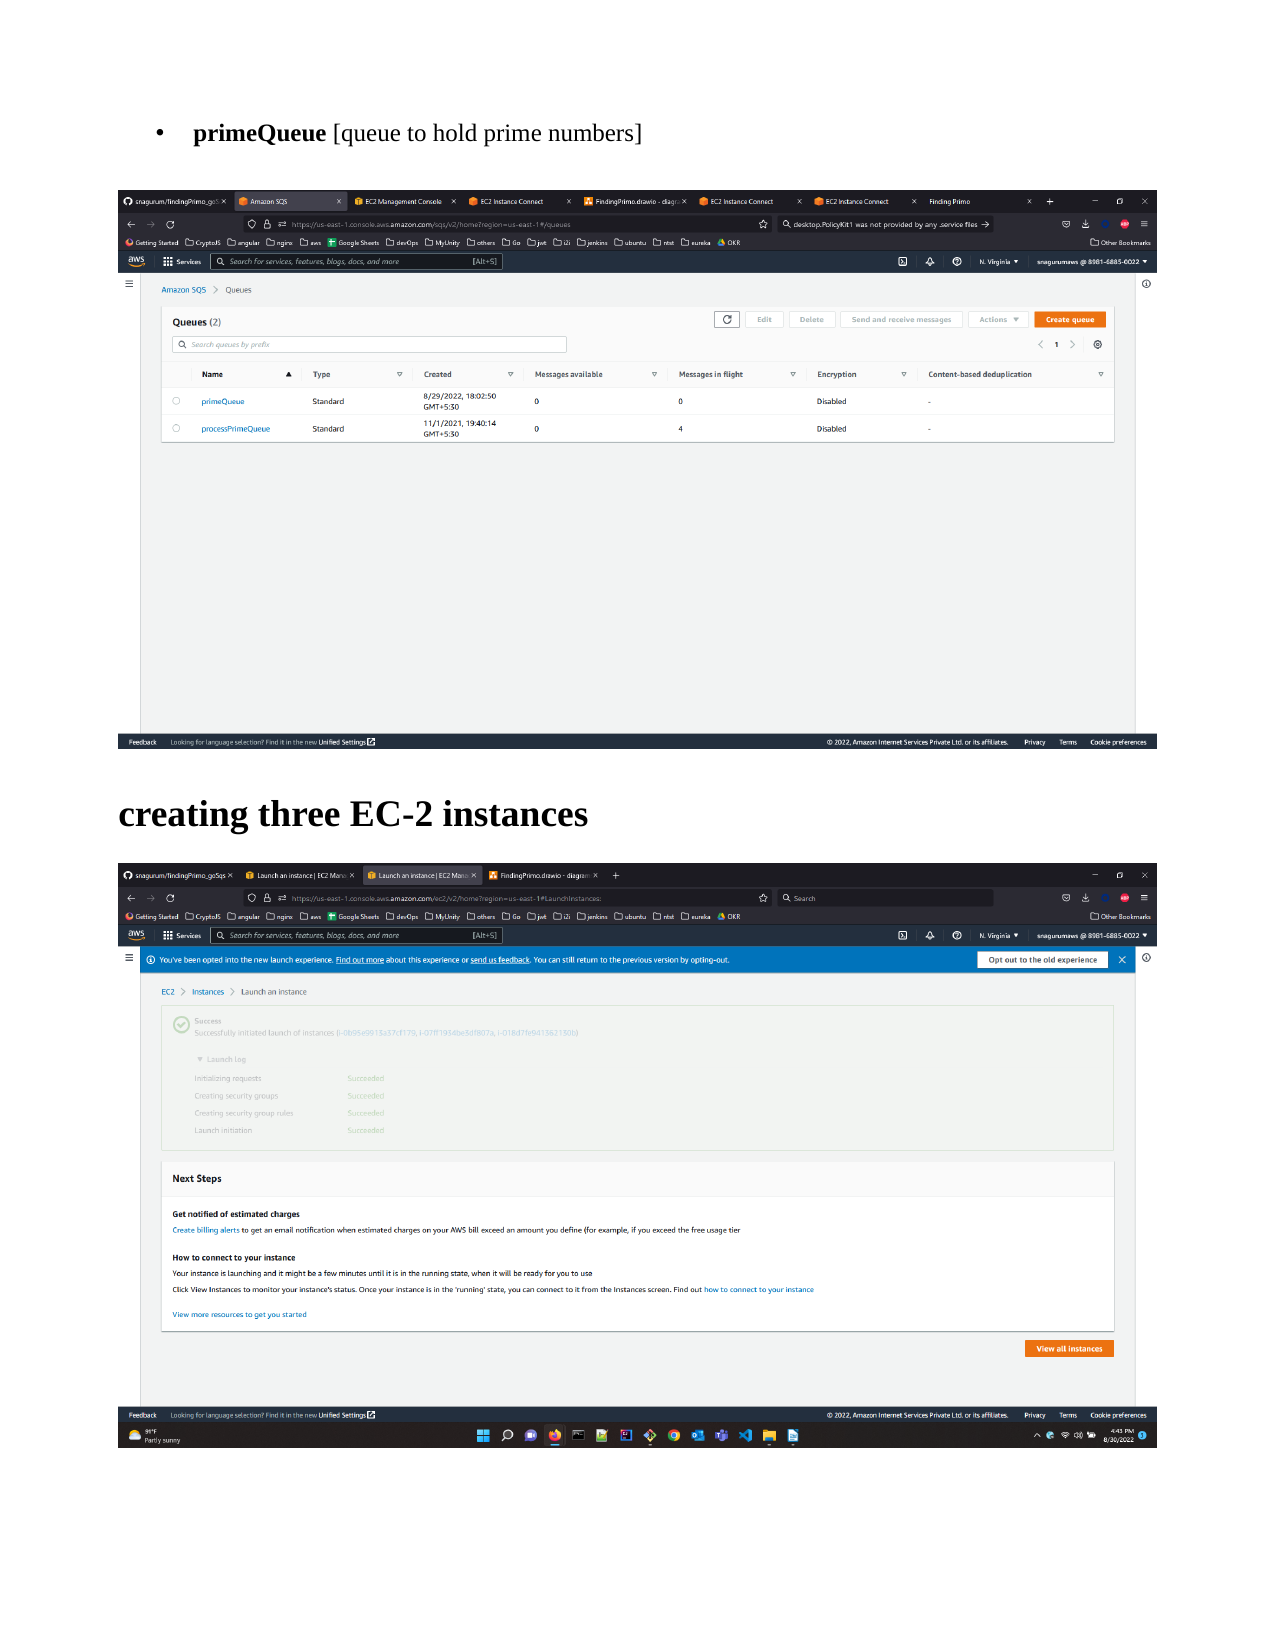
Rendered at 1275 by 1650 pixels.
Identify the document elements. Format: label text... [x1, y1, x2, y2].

picture [118, 863, 1157, 1448]
list primeQueue [queue to hold prime numbers] [156, 118, 1157, 147]
text creating three EC-2 instances [118, 791, 1157, 834]
picture [118, 190, 1157, 749]
